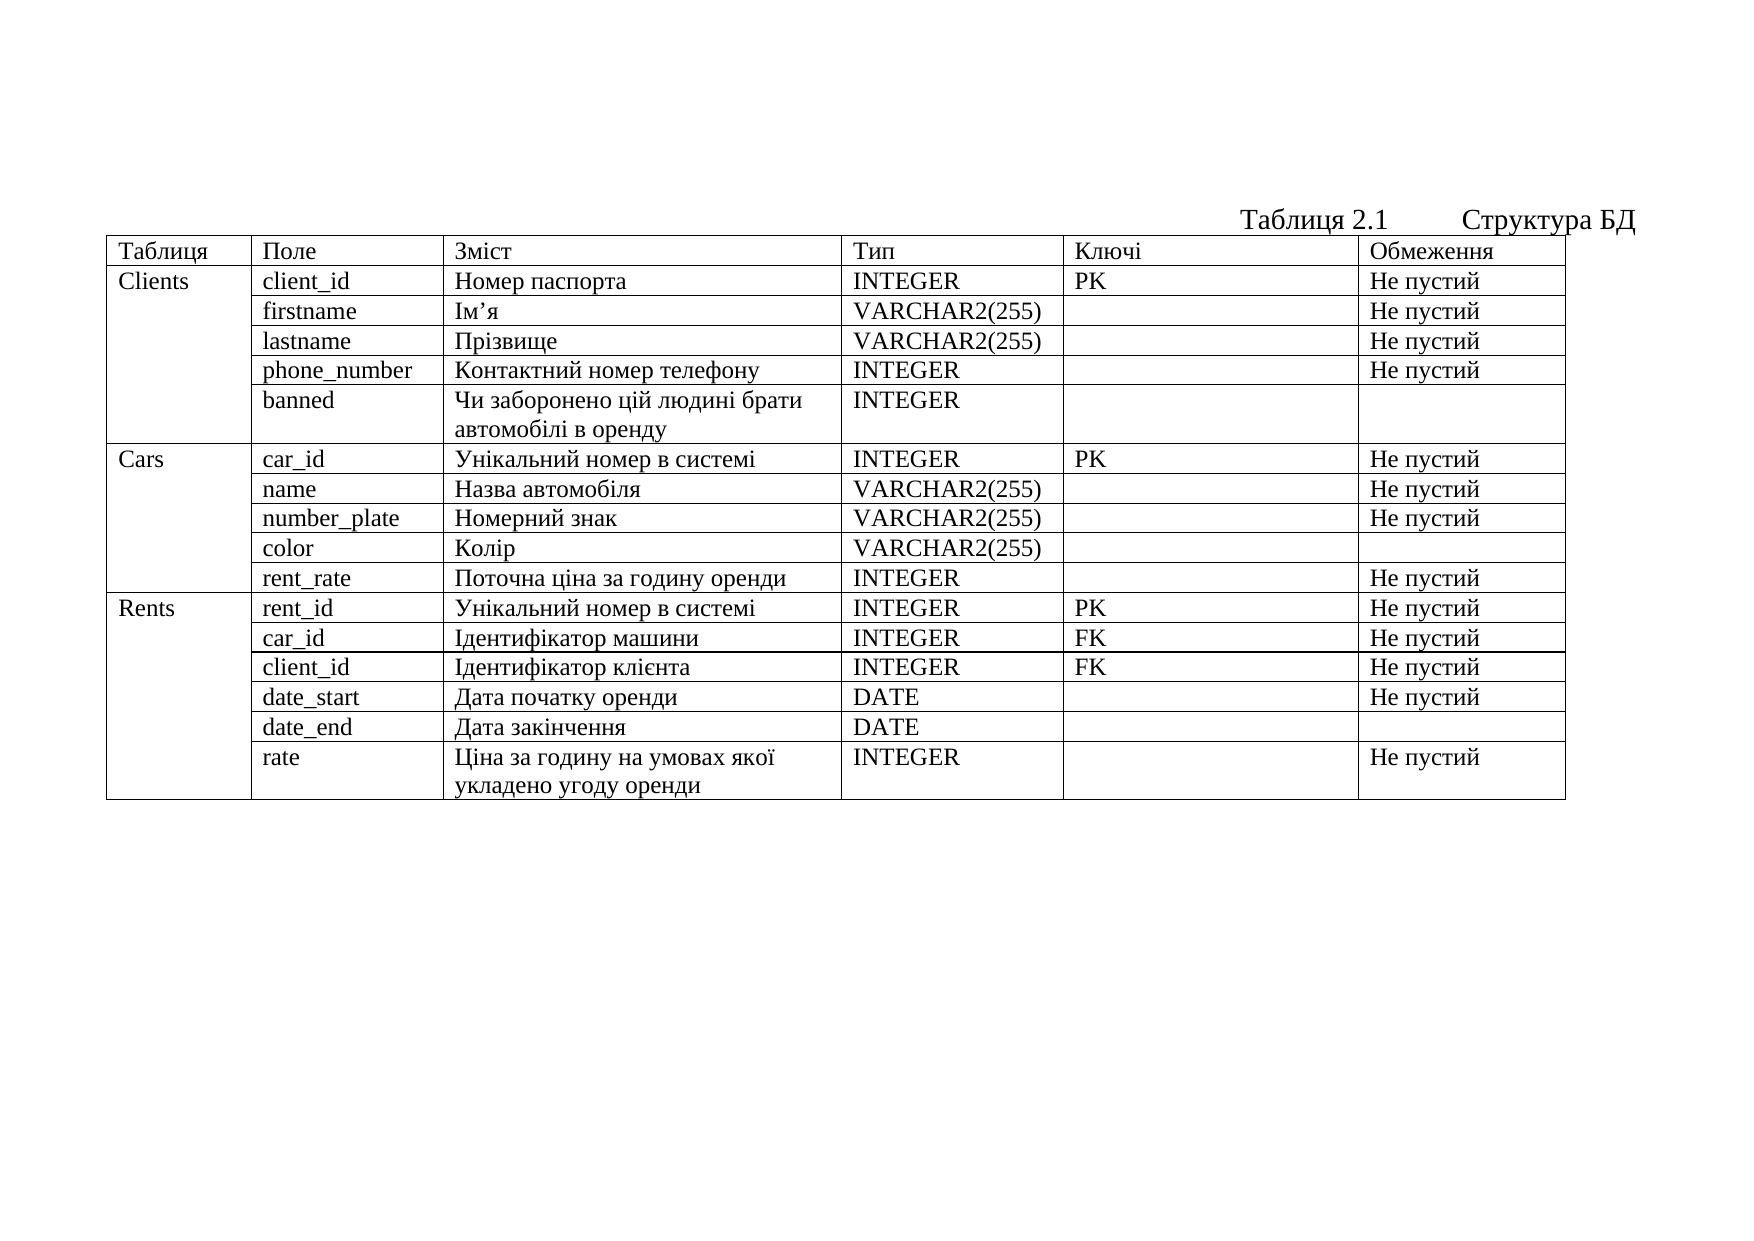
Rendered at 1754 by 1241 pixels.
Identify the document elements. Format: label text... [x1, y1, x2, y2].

table_cell Ім’я [444, 296, 841, 325]
table_cell INTEGER [842, 356, 1063, 384]
table_cell [1064, 296, 1358, 325]
table_cell FK [1064, 653, 1358, 681]
table_header Тип [842, 236, 1063, 265]
table_cell INTEGER [842, 742, 1063, 799]
table_cell Поточна ціна за годину оренди [444, 563, 841, 592]
table_cell Ціна за годину на умовах якої укладено угоду оренди [444, 742, 841, 799]
table_cell Дата початку оренди [444, 682, 841, 711]
table_cell Cars [107, 444, 251, 592]
table_header Обмеження [1359, 236, 1565, 265]
table_cell Не пустий [1359, 593, 1565, 622]
table_cell Не пустий [1359, 356, 1565, 384]
table_cell Унікальний номер в системі [444, 593, 841, 622]
table_cell DATE [842, 682, 1063, 711]
table_cell date_start [252, 682, 443, 711]
table_cell color [252, 533, 443, 562]
table_cell [1064, 385, 1358, 443]
table_cell client_id [252, 266, 443, 295]
table_cell Не пустий [1359, 742, 1565, 799]
table_cell car_id [252, 623, 443, 651]
table_cell PK [1064, 593, 1358, 622]
table_cell rate [252, 742, 443, 799]
table_cell [1064, 742, 1358, 799]
table_cell Не пустий [1359, 682, 1565, 711]
table_cell Колір [444, 533, 841, 562]
table_cell VARCHAR2(255) [842, 533, 1063, 562]
table_cell VARCHAR2(255) [842, 504, 1063, 532]
table_cell PK [1064, 444, 1358, 473]
table_cell rent_rate [252, 563, 443, 592]
table_cell INTEGER [842, 563, 1063, 592]
table_cell banned [252, 385, 443, 443]
table_cell client_id [252, 653, 443, 681]
table_cell Не пустий [1359, 474, 1565, 502]
table_cell Не пустий [1359, 563, 1565, 592]
table_cell [1064, 563, 1358, 592]
table_cell date_end [252, 712, 443, 741]
table_cell [1064, 712, 1358, 741]
table_header Зміст [444, 236, 841, 265]
table_cell firstname [252, 296, 443, 325]
table_cell name [252, 474, 443, 502]
table_cell Дата закінчення [444, 712, 841, 741]
table_cell FK [1064, 623, 1358, 651]
table_header Ключі [1064, 236, 1358, 265]
table_cell Ідентифікатор клієнта [444, 653, 841, 681]
table_cell [1064, 533, 1358, 562]
table_cell [1359, 385, 1565, 443]
table_cell Номер паспорта [444, 266, 841, 295]
table_cell VARCHAR2(255) [842, 296, 1063, 325]
table_cell [1064, 504, 1358, 532]
table_cell [1064, 326, 1358, 354]
table_cell Прізвище [444, 326, 841, 354]
table_cell [1064, 474, 1358, 502]
table_cell Назва автомобіля [444, 474, 841, 502]
table_cell DATE [842, 712, 1063, 741]
table_cell INTEGER [842, 385, 1063, 443]
table_cell Чи заборонено цій людині брати автомобілі в оренду [444, 385, 841, 443]
table_cell Не пустий [1359, 326, 1565, 354]
table_cell rent_id [252, 593, 443, 622]
table_cell [1359, 712, 1565, 741]
table_cell Ідентифікатор машини [444, 623, 841, 651]
table_cell Rents [107, 593, 251, 799]
table_cell Не пустий [1359, 266, 1565, 295]
table_cell lastname [252, 326, 443, 354]
table_cell INTEGER [842, 266, 1063, 295]
table_cell [1359, 533, 1565, 562]
table_cell INTEGER [842, 593, 1063, 622]
text Таблиця 2.1 Структура БД [118, 202, 1636, 235]
table_cell Не пустий [1359, 623, 1565, 651]
table_cell Номерний знак [444, 504, 841, 532]
table_cell VARCHAR2(255) [842, 474, 1063, 502]
table_cell INTEGER [842, 653, 1063, 681]
table_cell Clients [107, 266, 251, 443]
table_cell Не пустий [1359, 296, 1565, 325]
table_cell Контактний номер телефону [444, 356, 841, 384]
table_cell PK [1064, 266, 1358, 295]
table_header Таблиця [107, 236, 251, 265]
table_cell car_id [252, 444, 443, 473]
table_cell VARCHAR2(255) [842, 326, 1063, 354]
table_cell number_plate [252, 504, 443, 532]
table_cell Не пустий [1359, 504, 1565, 532]
table_cell phone_number [252, 356, 443, 384]
table_cell Унікальний номер в системі [444, 444, 841, 473]
table_cell INTEGER [842, 623, 1063, 651]
table_cell [1064, 356, 1358, 384]
table_cell Не пустий [1359, 653, 1565, 681]
table_cell [1064, 682, 1358, 711]
table_header Поле [252, 236, 443, 265]
table_cell INTEGER [842, 444, 1063, 473]
table_cell Не пустий [1359, 444, 1565, 473]
